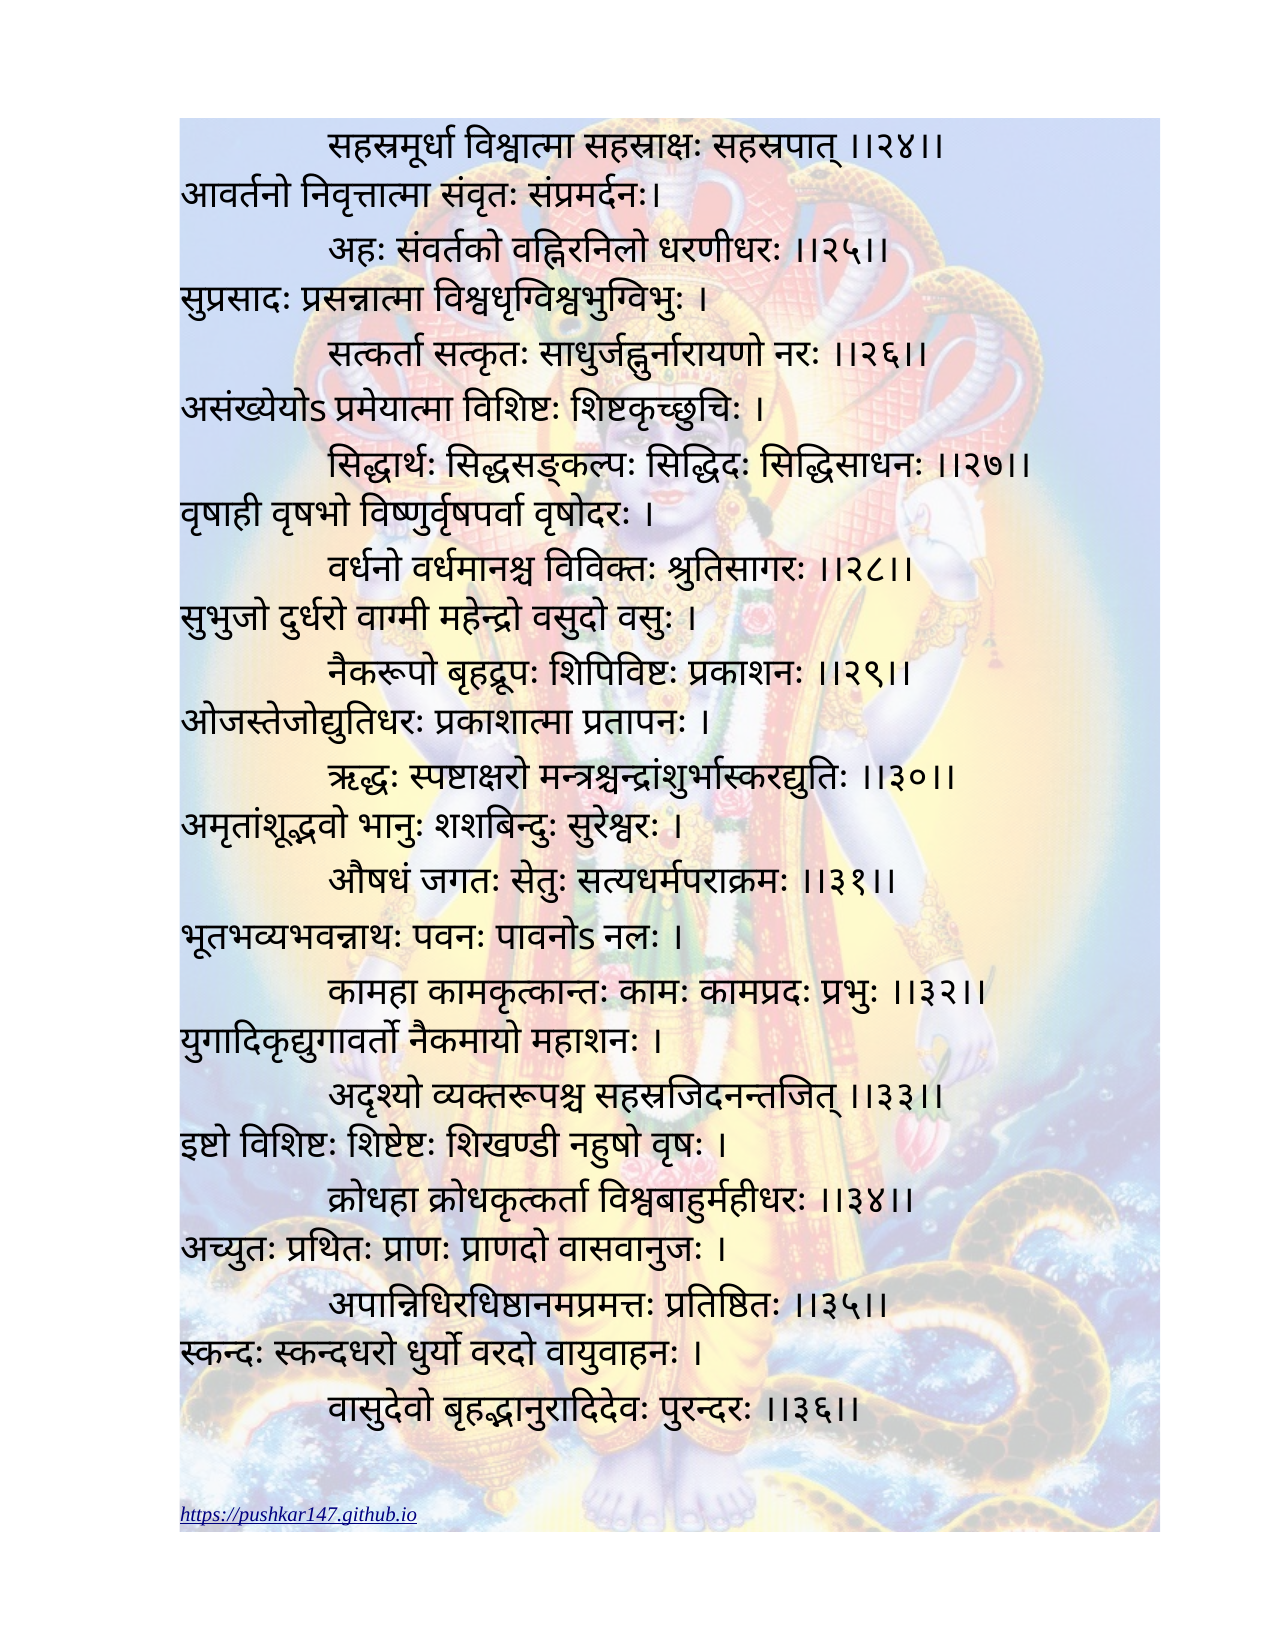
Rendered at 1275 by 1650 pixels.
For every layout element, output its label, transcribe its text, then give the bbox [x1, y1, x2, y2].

text सहस्रमूर्धा विश्वात्मा सहस्राक्षः सहस्रपात् ।।२४।। आवर्तनो निवृत्तात्मा संवृतः संप्रमर्दनः। अहः संवर्तको वह्निरनिलो धरणीधरः ।।२५।। सुप्रसादः प्रसन्नात्मा विश्वधृग्विश्वभुग्विभुः । सत्कर्ता सत्कृतः साधुर्जह्नुर्नारायणो नरः ।।२६।। असंख्येयोsप्रमेयात्मा विशिष्टः शिष्टकृच्छुचिः । सिद्धार्थः सिद्धसङ्कल्पः सिद्धिदः सिद्धिसाधनः ।।२७।। वृषाही वृषभो विष्णुर्वृषपर्वा वृषोदरः । वर्धनो वर्धमानश्च विविक्तः श्रुतिसागरः ।।२८।। सुभुजो दुर्धरो वाग्मी महेन्द्रो वसुदो वसुः । नैकरूपो बृहद्रूपः शिपिविष्टः प्रकाशनः ।।२९।। ओजस्तेजोद्युतिधरः प्रकाशात्मा प्रतापनः । ऋद्धः स्पष्टाक्षरो मन्त्रश्चन्द्रांशुर्भास्करद्युतिः ।।३०।। अमृतांशूद्भवो भानुः शशबिन्दुः सुरेश्वरः । औषधं जगतः सेतुः सत्यधर्मपराक्रमः ।।३१।। भूतभव्यभवन्नाथः पवनः पावनोsनलः । कामहा कामकृत्कान्तः कामः कामप्रदः प्रभुः ।।३२।। युगादिकृद्युगावर्तो नैकमायो महाशनः । अदृश्यो व्यक्तरूपश्च सहस्रजिदनन्तजित् ।।३३।। इष्टो विशिष्टः शिष्टेष्टः शिखण्डी नहुषो वृषः । क्रोधहा क्रोधकृत्कर्ता विश्वबाहुर्महीधरः ।।३४।। अच्युतः प्रथितः प्राणः प्राणदो वासवानुजः । अपान्निधिरधिष्ठानमप्रमत्तः प्रतिष्ठितः ।।३५।। स्कन्दः स्कन्दधरो धुर्यो वरदो वायुवाहनः । वासुदेवो बृहद्भानुरादिदेवः पुरन्दरः ।।३६।। [180, 118, 1160, 1436]
